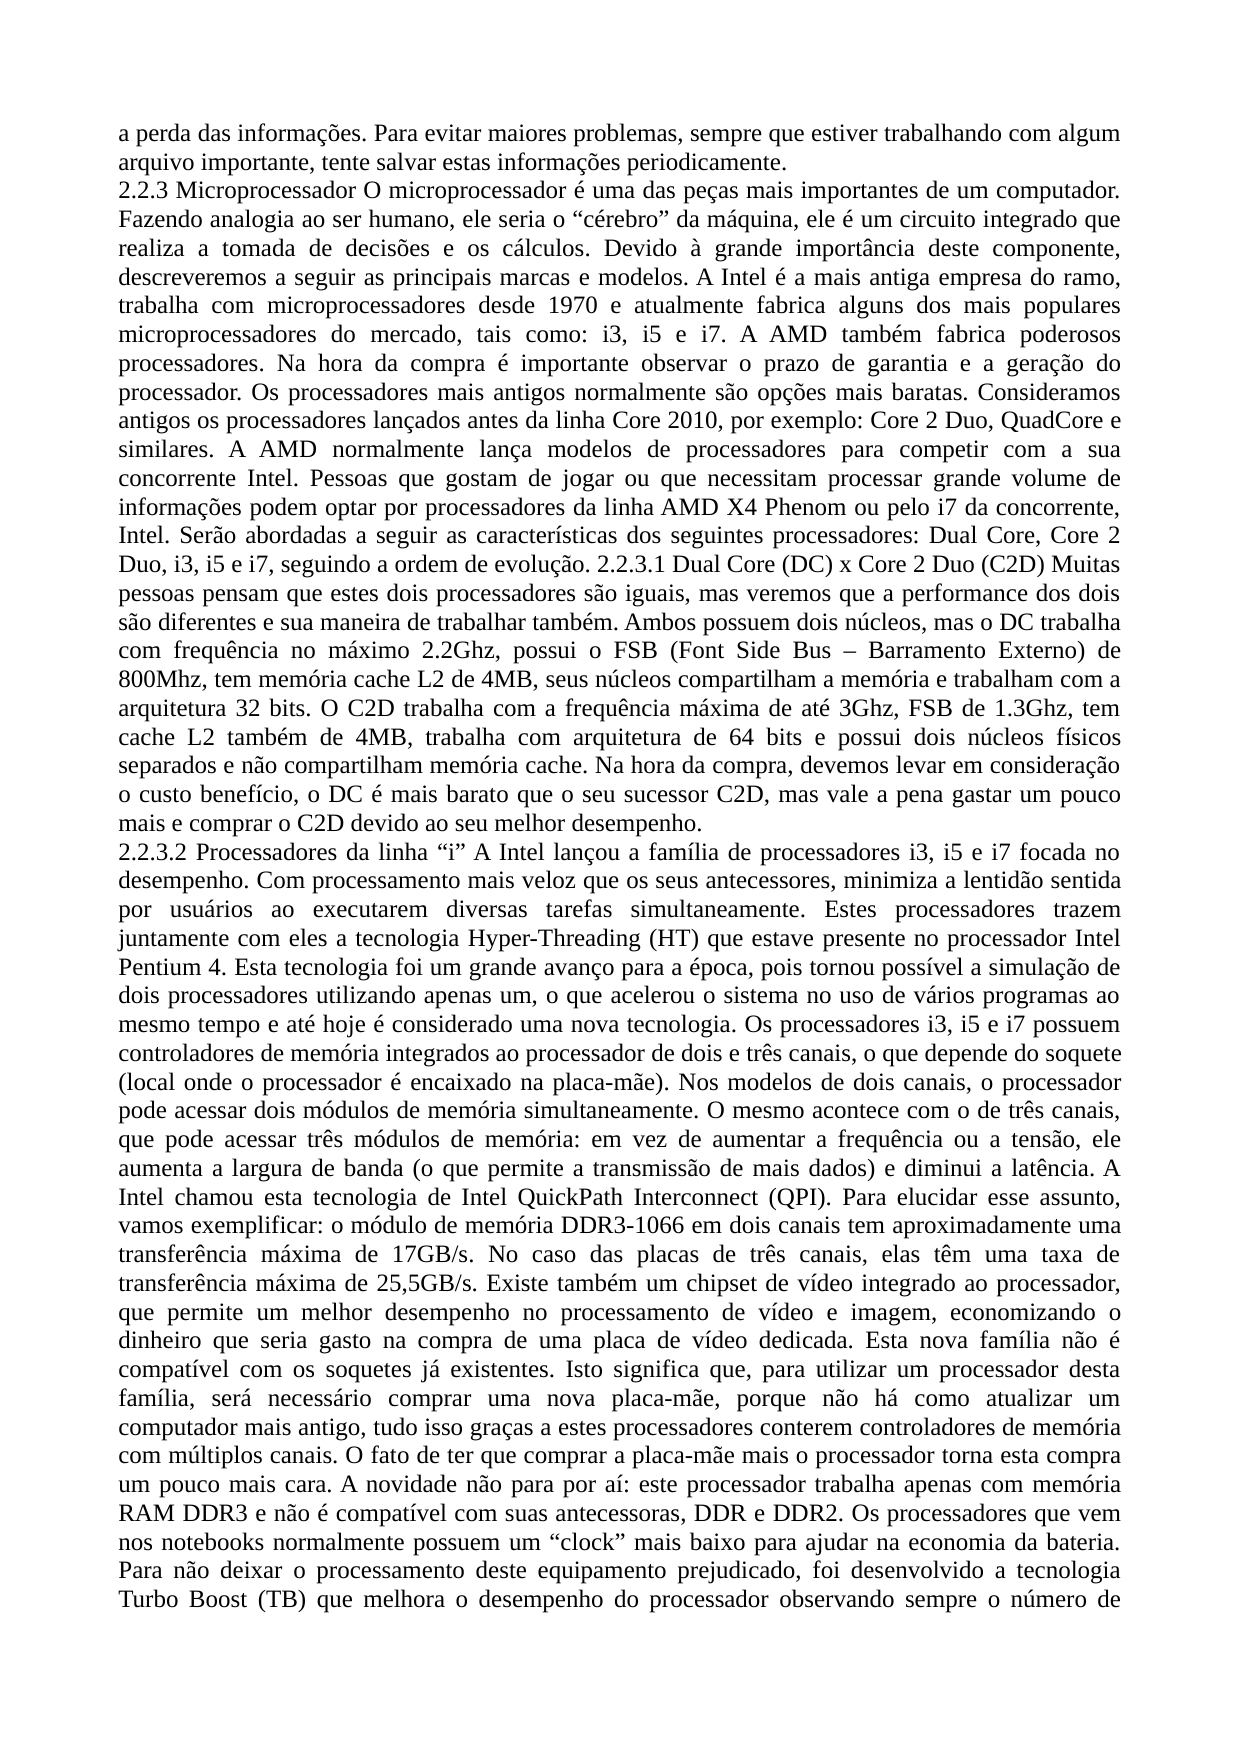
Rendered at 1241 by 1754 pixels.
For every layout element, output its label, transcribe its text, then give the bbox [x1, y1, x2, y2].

text a perda das informações. Para evitar maiores problemas, sempre que estiver trabalhando com algum arquivo importante, tente salvar estas informações periodicamente. [118, 118, 1122, 176]
text 2.2.3 Microprocessador O microprocessador é uma das peças mais importantes de um computador. Fazendo analogia ao ser humano, ele seria o “cérebro” da máquina, ele é um circuito integrado que realiza a tomada de decisões e os cálculos. Devido à grande importância deste componente, descreveremos a seguir as principais marcas e modelos. A Intel é a mais antiga empresa do ramo, trabalha com microprocessadores desde 1970 e atualmente fabrica alguns dos mais populares microprocessadores do mercado, tais como: i3, i5 e i7. A AMD também fabrica poderosos processadores. Na hora da compra é importante observar o prazo de garantia e a geração do processador. Os processadores mais antigos normalmente são opções mais baratas. Consideramos antigos os processadores lançados antes da linha Core 2010, por exemplo: Core 2 Duo, QuadCore e similares. A AMD normalmente lança modelos de processadores para competir com a sua concorrente Intel. Pessoas que gostam de jogar ou que necessitam processar grande volume de informações podem optar por processadores da linha AMD X4 Phenom ou pelo i7 da concorrente, Intel. Serão abordadas a seguir as características dos seguintes processadores: Dual Core, Core 2 Duo, i3, i5 e i7, seguindo a ordem de evolução. 2.2.3.1 Dual Core (DC) x Core 2 Duo (C2D) Muitas pessoas pensam que estes dois processadores são iguais, mas veremos que a performance dos dois são diferentes e sua maneira de trabalhar também. Ambos possuem dois núcleos, mas o DC trabalha com frequência no máximo 2.2Ghz, possui o FSB (Font Side Bus – Barramento Externo) de 800Mhz, tem memória cache L2 de 4MB, seus núcleos compartilham a memória e trabalham com a arquitetura 32 bits. O C2D trabalha com a frequência máxima de até 3Ghz, FSB de 1.3Ghz, tem cache L2 também de 4MB, trabalha com arquitetura de 64 bits e possui dois núcleos físicos separados e não compartilham memória cache. Na hora da compra, devemos levar em consideração o custo benefício, o DC é mais barato que o seu sucessor C2D, mas vale a pena gastar um pouco mais e comprar o C2D devido ao seu melhor desempenho. [118, 176, 1122, 837]
text 2.2.3.2 Processadores da linha “i” A Intel lançou a família de processadores i3, i5 e i7 focada no desempenho. Com processamento mais veloz que os seus antecessores, minimiza a lentidão sentida por usuários ao executarem diversas tarefas simultaneamente. Estes processadores trazem juntamente com eles a tecnologia Hyper-Threading (HT) que estave presente no processador Intel Pentium 4. Esta tecnologia foi um grande avanço para a época, pois tornou possível a simulação de dois processadores utilizando apenas um, o que acelerou o sistema no uso de vários programas ao mesmo tempo e até hoje é considerado uma nova tecnologia. Os processadores i3, i5 e i7 possuem controladores de memória integrados ao processador de dois e três canais, o que depende do soquete (local onde o processador é encaixado na placa-mãe). Nos modelos de dois canais, o processador pode acessar dois módulos de memória simultaneamente. O mesmo acontece com o de três canais, que pode acessar três módulos de memória: em vez de aumentar a frequência ou a tensão, ele aumenta a largura de banda (o que permite a transmissão de mais dados) e diminui a latência. A Intel chamou esta tecnologia de Intel QuickPath Interconnect (QPI). Para elucidar esse assunto, vamos exemplificar: o módulo de memória DDR3-1066 em dois canais tem aproximadamente uma transferência máxima de 17GB/s. No caso das placas de três canais, elas têm uma taxa de transferência máxima de 25,5GB/s. Existe também um chipset de vídeo integrado ao processador, que permite um melhor desempenho no processamento de vídeo e imagem, economizando o dinheiro que seria gasto na compra de uma placa de vídeo dedicada. Esta nova família não é compatível com os soquetes já existentes. Isto significa que, para utilizar um processador desta família, será necessário comprar uma nova placa-mãe, porque não há como atualizar um computador mais antigo, tudo isso graças a estes processadores conterem controladores de memória com múltiplos canais. O fato de ter que comprar a placa-mãe mais o processador torna esta compra um pouco mais cara. A novidade não para por aí: este processador trabalha apenas com memória RAM DDR3 e não é compatível com suas antecessoras, DDR e DDR2. Os processadores que vem nos notebooks normalmente possuem um “clock” mais baixo para ajudar na economia da bateria. Para não deixar o processamento deste equipamento prejudicado, foi desenvolvido a tecnologia Turbo Boost (TB) que melhora o desempenho do processador observando sempre o número de [118, 837, 1122, 1613]
